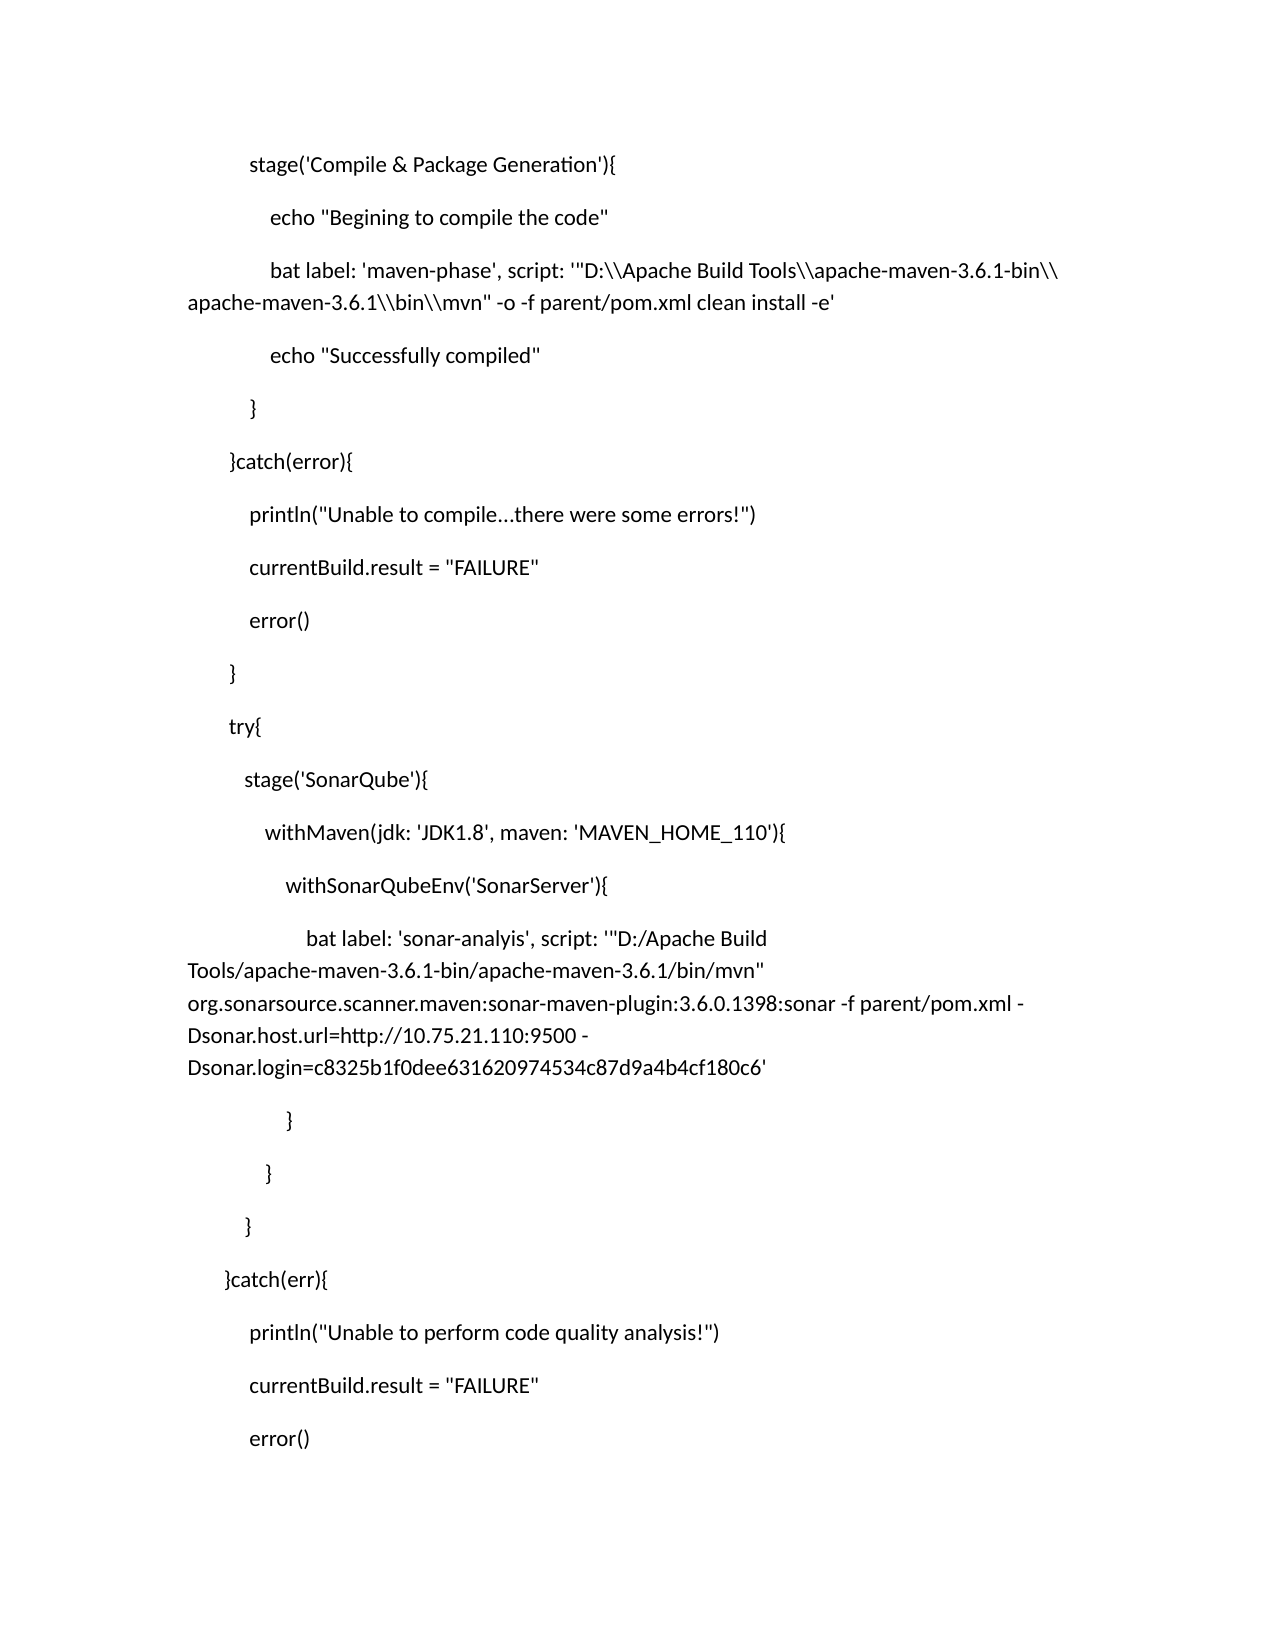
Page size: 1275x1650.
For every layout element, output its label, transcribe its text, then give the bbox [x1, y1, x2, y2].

text error() [187, 606, 1087, 634]
text withSonarQubeEnv('SonarServer'){ [187, 871, 1087, 899]
text error() [187, 1424, 1087, 1452]
text } [187, 1106, 1087, 1134]
text println("Unable to compile...there were some errors!") [187, 500, 1087, 528]
text } [187, 394, 1087, 422]
text println("Unable to perform code quality analysis!") [187, 1318, 1087, 1346]
text try{ [187, 712, 1087, 740]
text } [187, 1212, 1087, 1240]
text } [187, 1159, 1087, 1187]
text }catch(err){ [187, 1265, 1087, 1293]
text bat label: 'maven-phase', script: '"D:\\Apache Build Tools\\apache-maven-3.6.1-bin\\apache-maven-3.6.1\\bin\\mvn" -o -f parent/pom.xml clean install -e' [187, 256, 1087, 316]
text bat label: 'sonar-analyis', script: '"D:/Apache Build Tools/apache-maven-3.6.1-bin/apache-maven-3.6.1/bin/mvn" org.sonarsource.scanner.maven:sonar-maven-plugin:3.6.0.1398:sonar -f parent/pom.xml -Dsonar.host.url=http://10.75.21.110:9500 -Dsonar.login=c8325b1f0dee631620974534c87d9a4b4cf180c6' [187, 924, 1087, 1081]
text echo "Successfully compiled" [187, 341, 1087, 369]
text }catch(error){ [187, 447, 1087, 475]
text } [187, 659, 1087, 687]
text stage('SonarQube'){ [187, 765, 1087, 793]
text currentBuild.result = "FAILURE" [187, 1371, 1087, 1399]
text stage('Compile & Package Generation'){ [187, 150, 1087, 178]
text currentBuild.result = "FAILURE" [187, 553, 1087, 581]
text withMaven(jdk: 'JDK1.8', maven: 'MAVEN_HOME_110'){ [187, 818, 1087, 846]
text echo "Begining to compile the code" [187, 203, 1087, 231]
